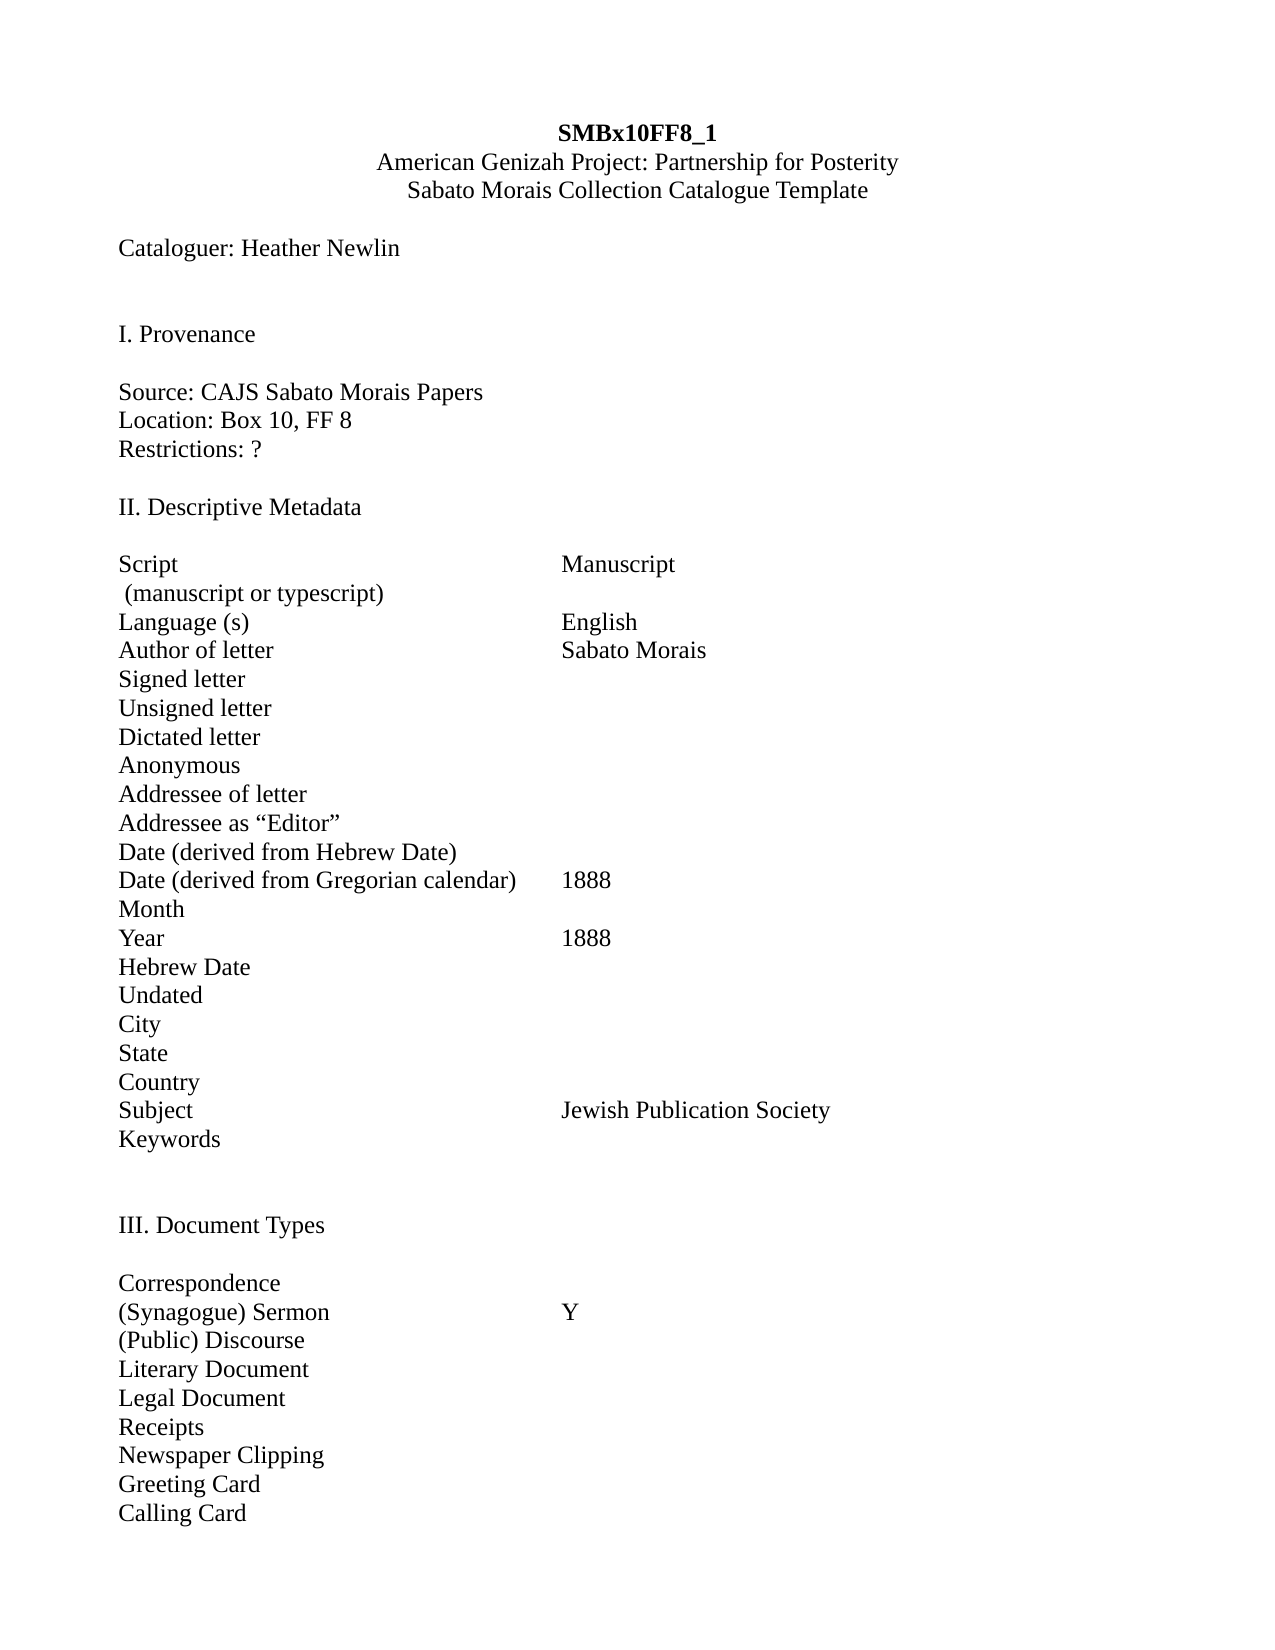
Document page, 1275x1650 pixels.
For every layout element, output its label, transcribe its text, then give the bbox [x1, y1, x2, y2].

text City [118, 1009, 1157, 1038]
text Greeting Card [118, 1469, 1157, 1498]
text Author of letter Sabato Morais [118, 636, 1157, 664]
text Source: CAJS Sabato Morais Papers [118, 377, 1157, 406]
text Hebrew Date [118, 952, 1157, 981]
text Script Manuscript [118, 549, 1157, 578]
text Signed letter [118, 664, 1157, 693]
text Keywords [118, 1124, 1157, 1153]
text Newspaper Clipping [118, 1441, 1157, 1469]
text Undated [118, 981, 1157, 1009]
text Dictated letter [118, 722, 1157, 751]
text Legal Document [118, 1383, 1157, 1412]
text Date (derived from Gregorian calendar) 1888 [118, 866, 1157, 894]
text (Synagogue) Sermon Y [118, 1297, 1157, 1326]
text Date (derived from Hebrew Date) [118, 837, 1157, 866]
text Addressee of letter [118, 779, 1157, 808]
text II. Descriptive Metadata [118, 492, 1157, 521]
text Literary Document [118, 1354, 1157, 1383]
text Month [118, 894, 1157, 923]
text Location: Box 10, FF 8 [118, 406, 1157, 434]
text State [118, 1038, 1157, 1067]
text Language (s) English [118, 607, 1157, 636]
text Unsigned letter [118, 693, 1157, 722]
text Anonymous [118, 751, 1157, 779]
text Correspondence [118, 1268, 1157, 1297]
text Calling Card [118, 1498, 1157, 1527]
text Sabato Morais Collection Catalogue Template [118, 176, 1157, 204]
text Country [118, 1067, 1157, 1096]
text III. Document Types [118, 1211, 1157, 1239]
text Year 1888 [118, 923, 1157, 952]
text SMBx10FF8_1 [118, 118, 1157, 147]
text Subject Jewish Publication Society [118, 1096, 1157, 1124]
text Restrictions: ? [118, 434, 1157, 463]
text Receipts [118, 1412, 1157, 1441]
text American Genizah Project: Partnership for Posterity [118, 147, 1157, 176]
text I. Provenance [118, 319, 1157, 348]
text (Public) Discourse [118, 1326, 1157, 1354]
text Addressee as “Editor” [118, 808, 1157, 837]
text Cataloguer: Heather Newlin [118, 233, 1157, 262]
text (manuscript or typescript) [118, 578, 1157, 607]
